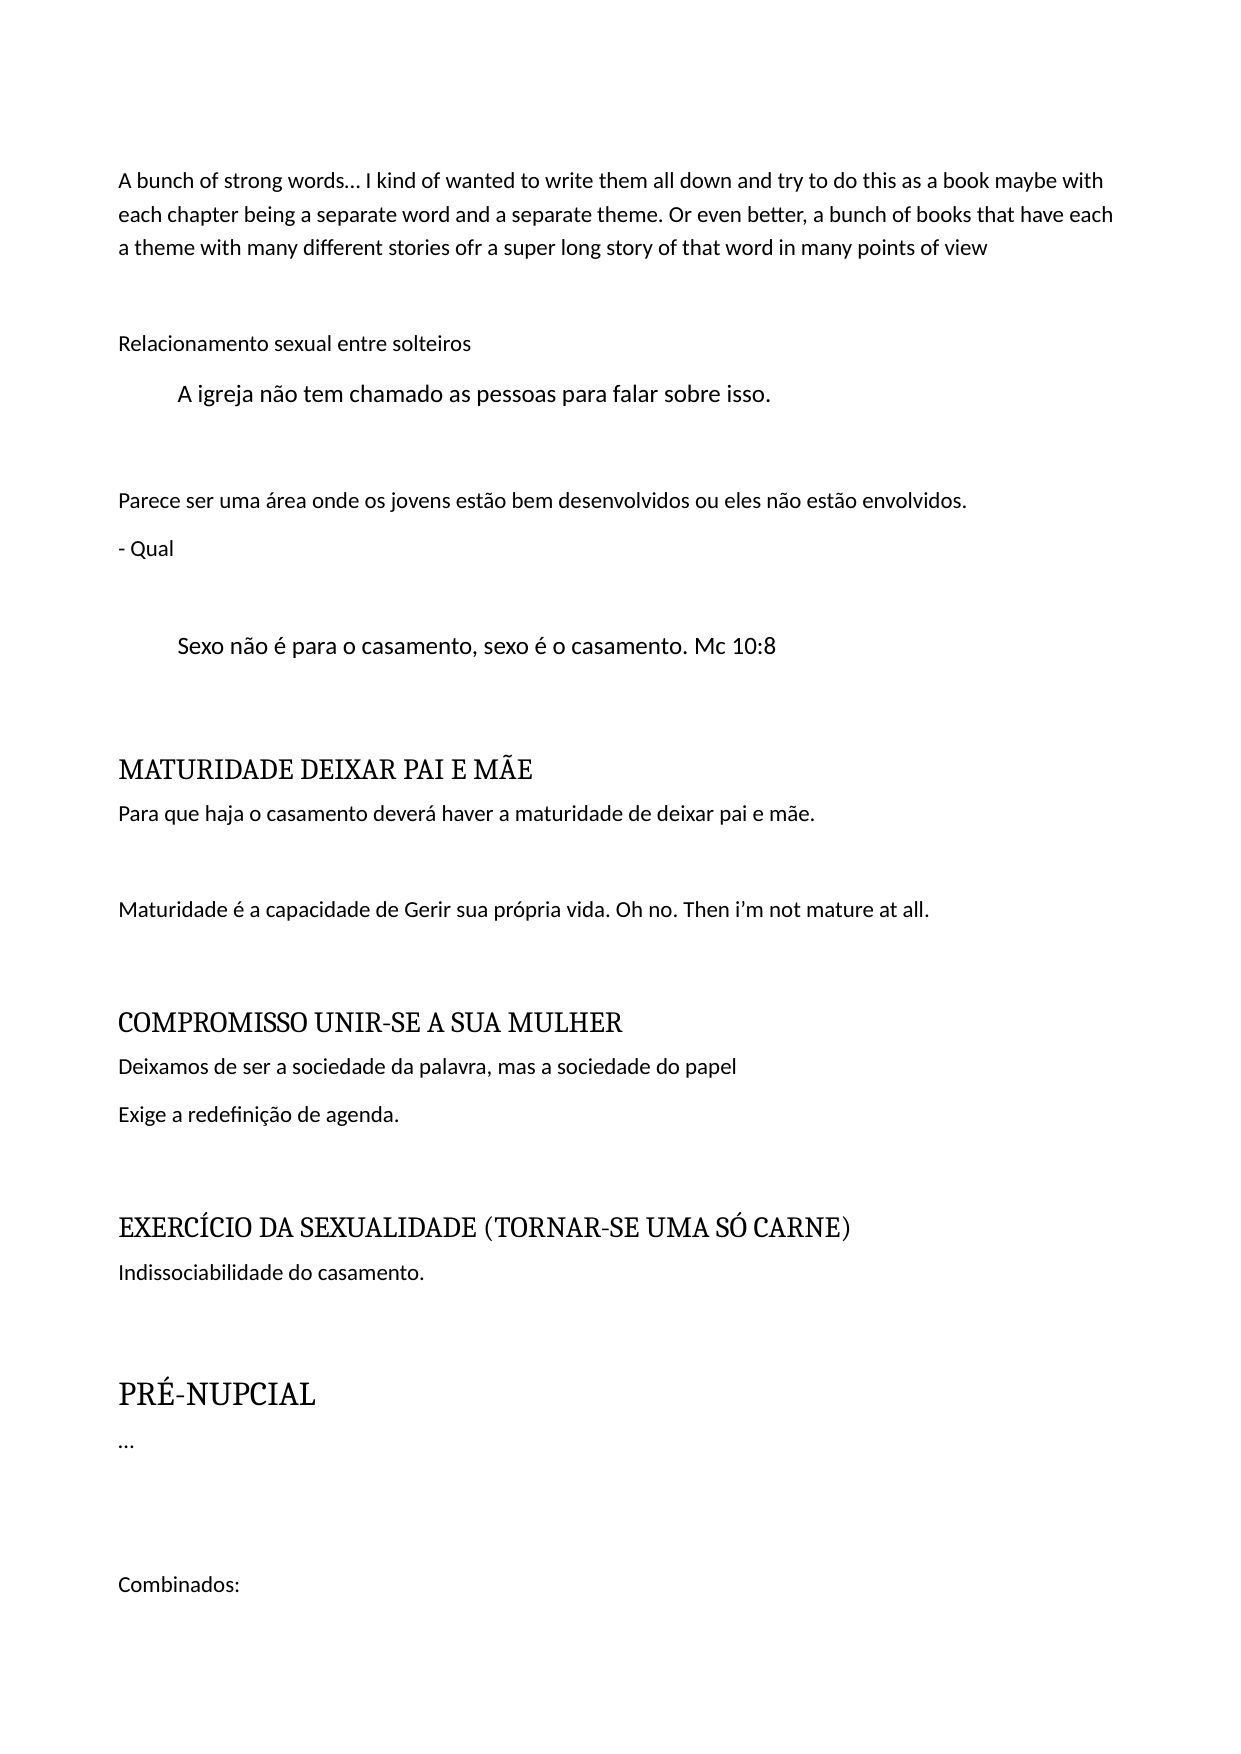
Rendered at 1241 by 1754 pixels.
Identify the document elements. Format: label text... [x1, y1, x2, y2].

text Combinados: [118, 1570, 1122, 1598]
text Relacionamento sexual entre solteiros [118, 329, 1122, 358]
text Deixamos de ser a sociedade da palavra, mas a sociedade do papel [118, 1052, 1122, 1081]
text Sexo não é para o casamento, sexo é o casamento. Mc 10:8 [177, 630, 1063, 661]
subtitle Compromisso unir-se a sua mulher [118, 1006, 1122, 1040]
text Parece ser uma área onde os jovens estão bem desenvolvidos ou eles não estão envolvidos. [118, 486, 1122, 514]
text Exige a redefinição de agenda. [118, 1101, 1122, 1129]
subtitle maturidade deixar paI e mãe [118, 753, 1122, 787]
text A igreja não tem chamado as pessoas para falar sobre isso. [177, 378, 1063, 408]
text Indissociabilidade do casamento. [118, 1258, 1122, 1286]
subtitle Pré-nupcial [118, 1375, 1122, 1413]
text Maturidade é a capacidade de Gerir sua própria vida. Oh no. Then i’m not mature at all. [118, 895, 1122, 923]
text - Qual [118, 534, 1122, 562]
text … [118, 1426, 1122, 1454]
text A bunch of strong words… I kind of wanted to write them all down and try to do this as a book maybe with each chapter being a separate word and a separate theme. Or even better, a bunch of books that have each a theme with many different stories ofr a super long story of that word in many points of view [118, 166, 1122, 261]
text Para que haja o casamento deverá haver a maturidade de deixar pai e mãe. [118, 799, 1122, 827]
subtitle Exercício da sexualidade (tornar-se uma só carne) [118, 1211, 1122, 1245]
